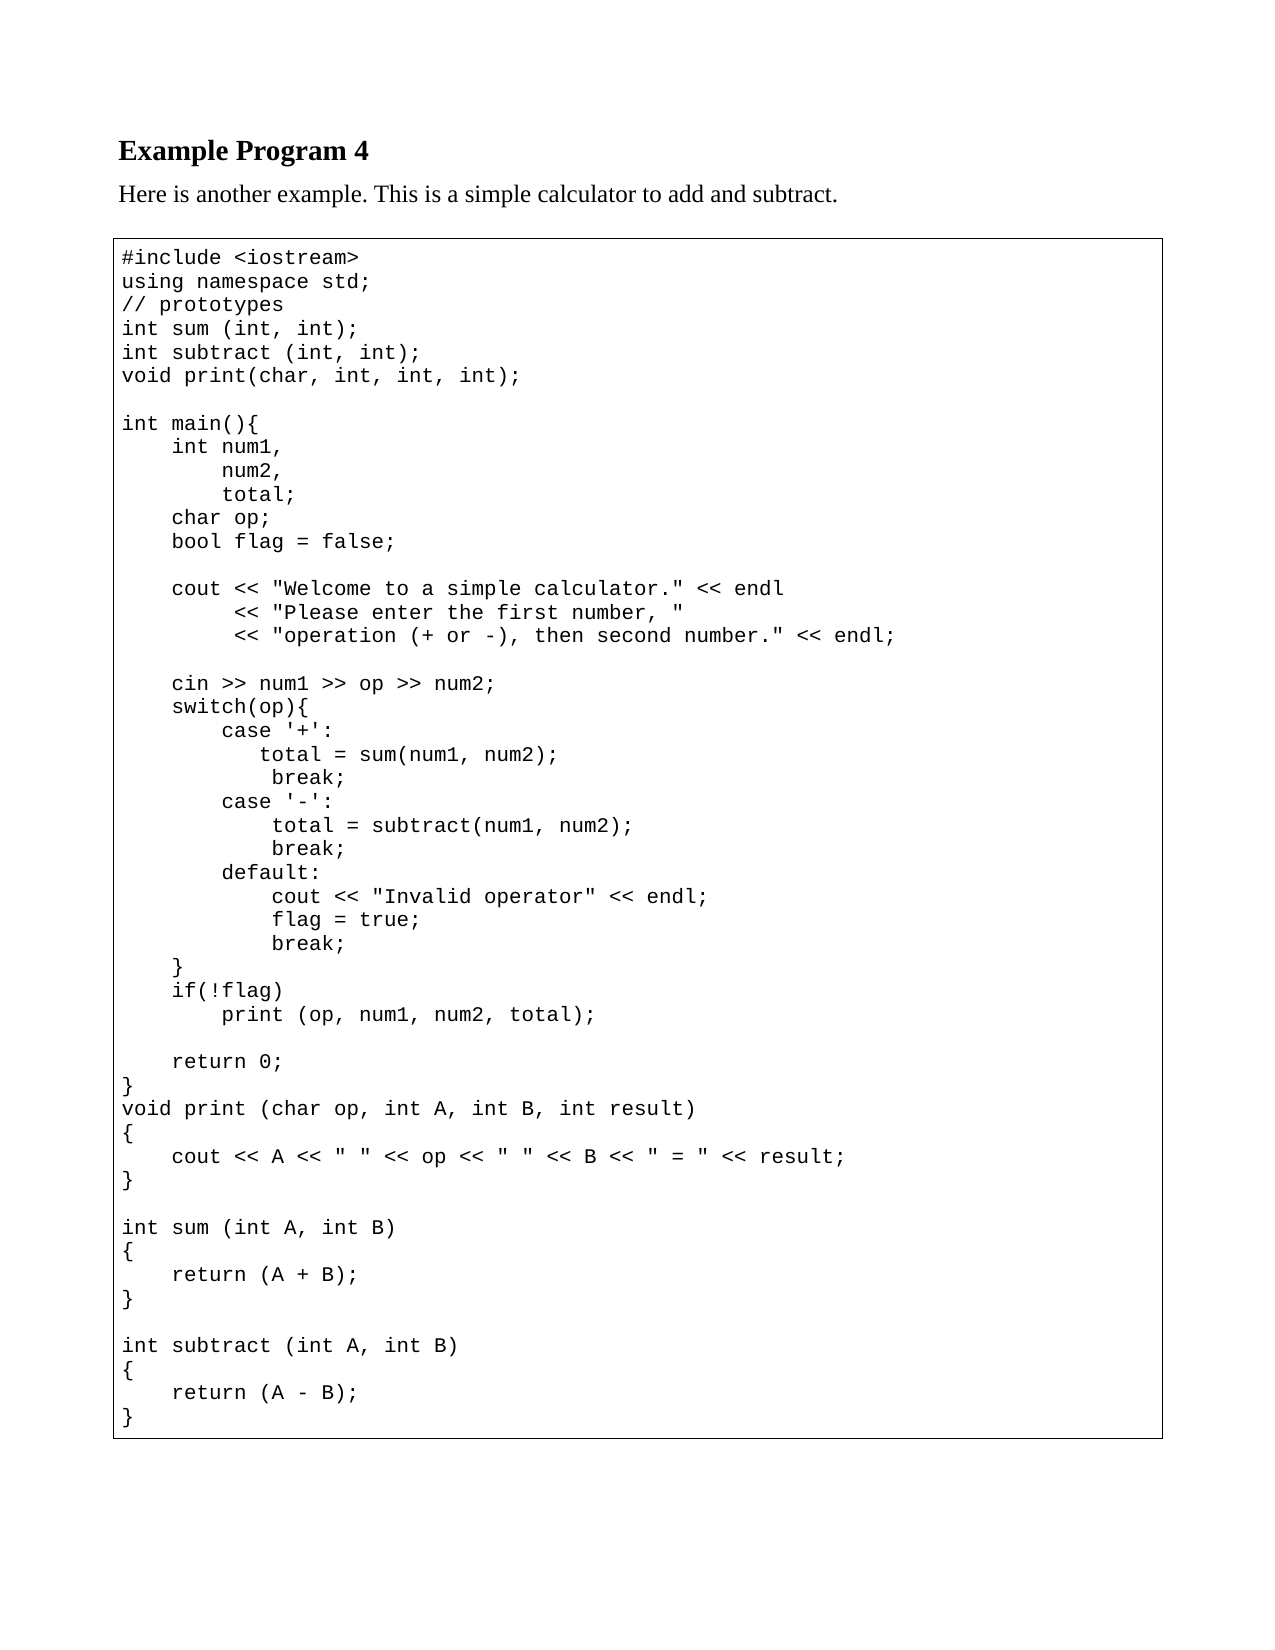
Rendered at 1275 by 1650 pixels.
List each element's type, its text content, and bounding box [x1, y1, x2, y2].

text break; [121, 933, 1153, 957]
text return (A - B); [121, 1382, 1153, 1406]
text } [121, 1288, 1153, 1311]
text return (A + B); [121, 1264, 1153, 1288]
text void print(char, int, int, int); [121, 365, 1153, 389]
text return 0; [121, 1051, 1153, 1075]
text num2, [121, 460, 1153, 484]
text default: [121, 862, 1153, 886]
text if(!flag) [121, 980, 1153, 1004]
text case '+': [121, 720, 1153, 744]
text << "operation (+ or -), then second number." << endl; [121, 626, 1153, 649]
text } [121, 1406, 1153, 1429]
text { [121, 1122, 1153, 1146]
text int sum (int, int); [121, 318, 1153, 342]
text flag = true; [121, 909, 1153, 933]
subtitle Example Program 4 [118, 133, 1157, 166]
text { [121, 1240, 1153, 1264]
text total = subtract(num1, num2); [121, 815, 1153, 838]
text } [121, 1075, 1153, 1098]
text int sum (int A, int B) [121, 1217, 1153, 1240]
text print (op, num1, num2, total); [121, 1004, 1153, 1027]
text void print (char op, int A, int B, int result) [121, 1098, 1153, 1122]
text switch(op){ [121, 696, 1153, 720]
text case '-': [121, 791, 1153, 815]
text bool flag = false; [121, 531, 1153, 554]
text } [121, 1169, 1153, 1193]
text int subtract (int, int); [121, 342, 1153, 365]
text break; [121, 767, 1153, 791]
text // prototypes [121, 294, 1153, 318]
text int subtract (int A, int B) [121, 1335, 1153, 1358]
text } [121, 957, 1153, 980]
text total; [121, 484, 1153, 507]
text using namespace std; [121, 271, 1153, 294]
text cout << A << " " << op << " " << B << " = " << result; [121, 1146, 1153, 1169]
text { [121, 1358, 1153, 1382]
text Here is another example. This is a simple calculator to add and subtract. [118, 179, 1157, 207]
text cout << "Welcome to a simple calculator." << endl [121, 578, 1153, 602]
text int main(){ [121, 413, 1153, 436]
text << "Please enter the first number, " [121, 602, 1153, 626]
text cout << "Invalid operator" << endl; [121, 886, 1153, 909]
text #include <iostream> [121, 247, 1153, 271]
text int num1, [121, 436, 1153, 460]
text cin >> num1 >> op >> num2; [121, 673, 1153, 696]
text total = sum(num1, num2); [121, 744, 1153, 767]
text char op; [121, 507, 1153, 531]
text break; [121, 838, 1153, 862]
